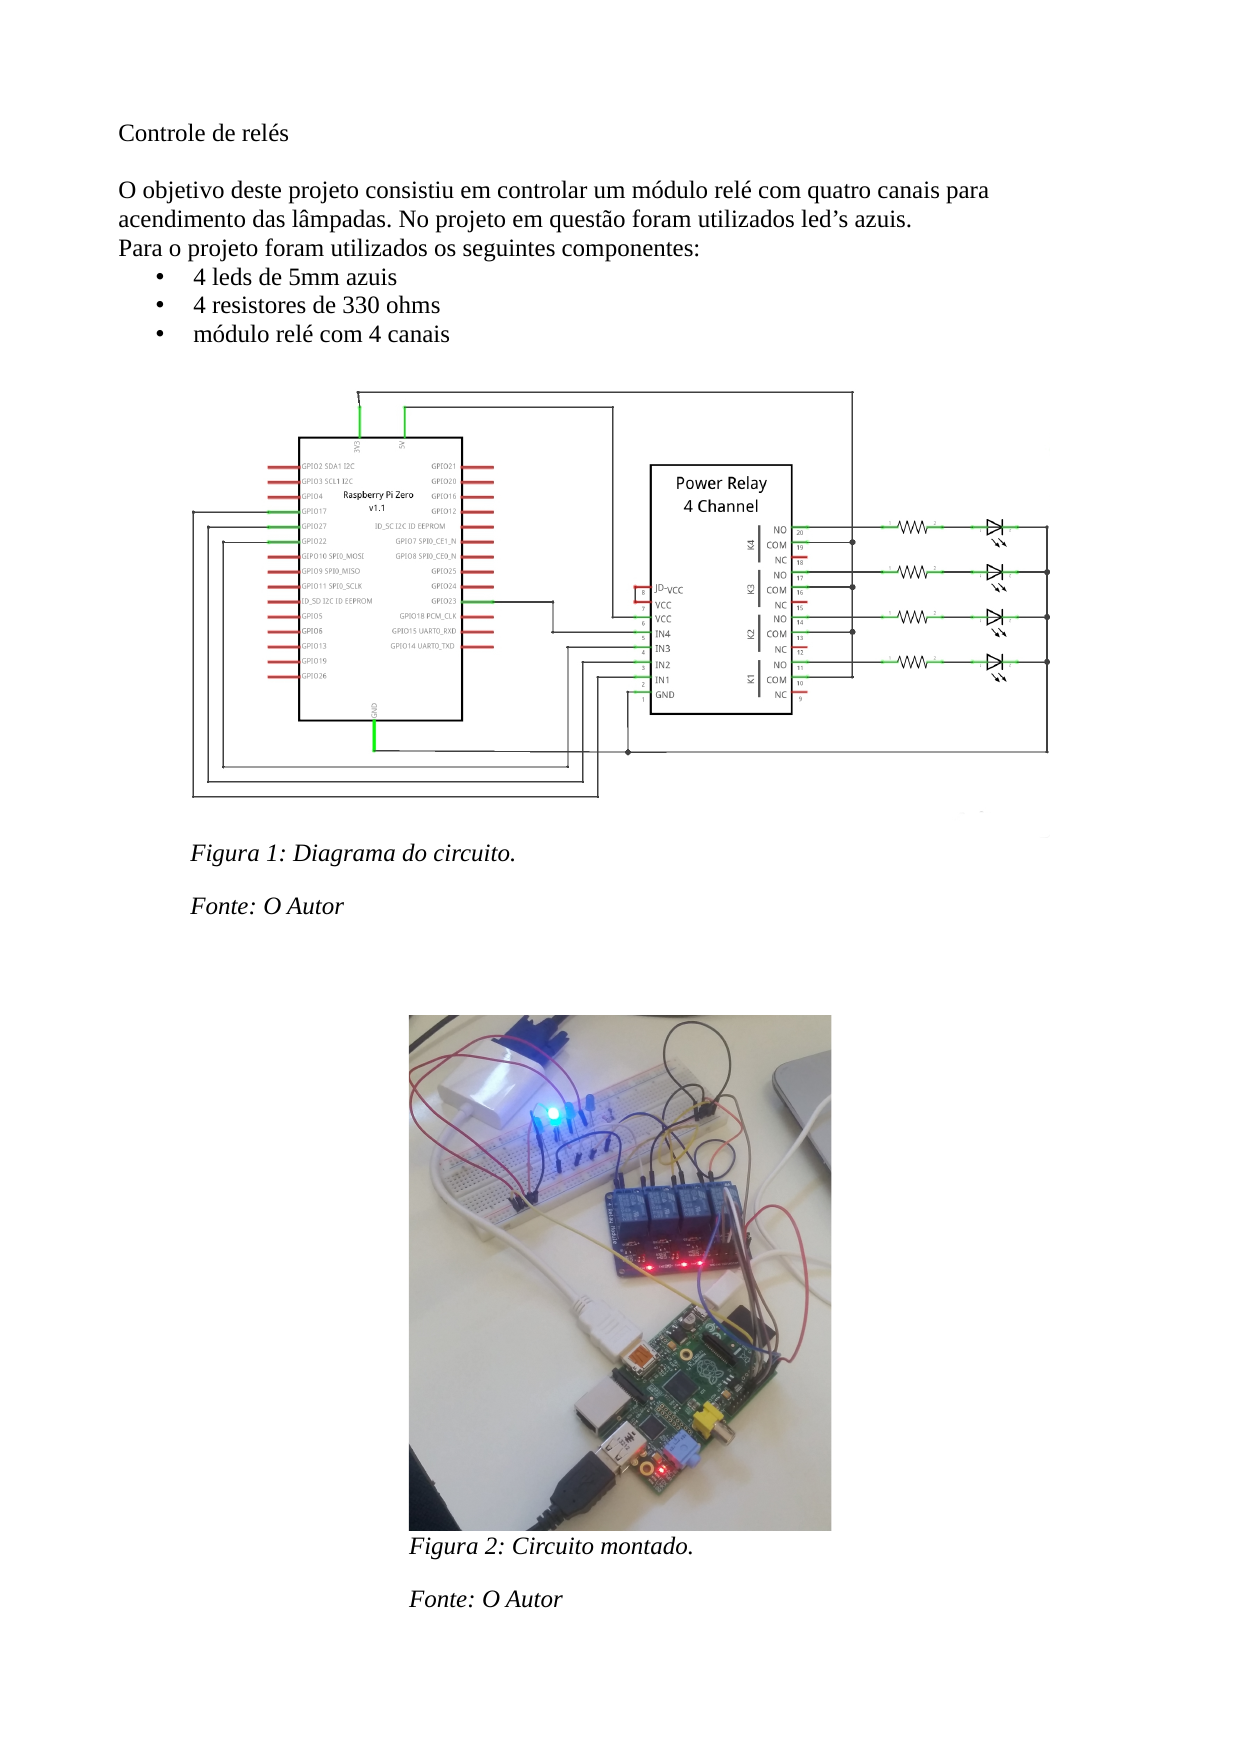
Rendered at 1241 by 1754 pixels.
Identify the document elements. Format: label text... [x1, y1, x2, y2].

text Controle de relés [118, 118, 1122, 147]
picture [408, 1015, 832, 1531]
text Figura 2: Circuito montado. [409, 1531, 831, 1559]
list módulo relé com 4 canais [156, 319, 1122, 348]
list 4 leds de 5mm azuis [156, 262, 1122, 291]
text Figura 1: Diagrama do circuito. [190, 838, 1050, 866]
picture [190, 389, 1050, 838]
text O objetivo deste projeto consistiu em controlar um módulo relé com quatro canais para acendimento das lâmpadas. No projeto em questão foram utilizados led’s azuis. [118, 176, 1122, 233]
list 4 resistores de 330 ohms [156, 291, 1122, 319]
text Fonte: O Autor [190, 891, 1050, 920]
text Fonte: O Autor [409, 1584, 831, 1613]
text Para o projeto foram utilizados os seguintes componentes: [118, 233, 1122, 262]
